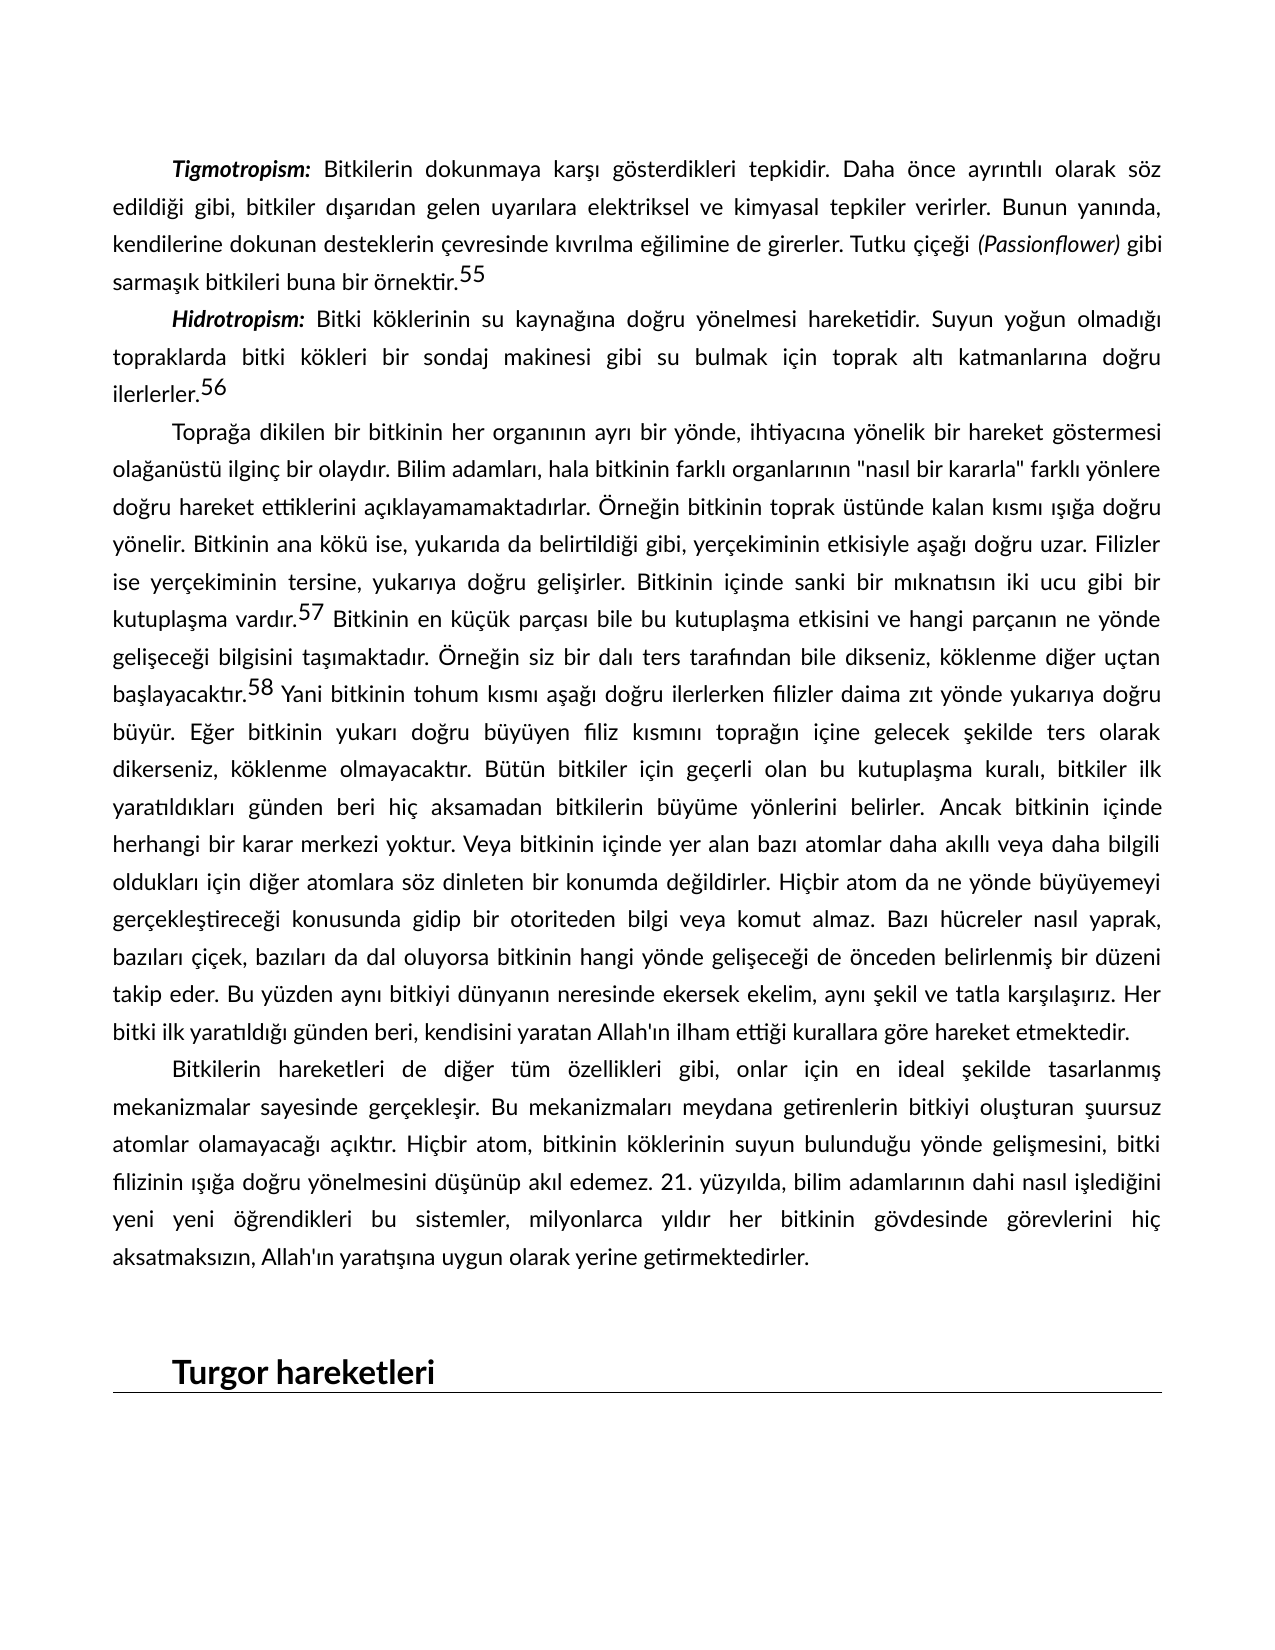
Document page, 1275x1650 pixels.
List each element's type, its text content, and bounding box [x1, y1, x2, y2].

text Hidrotropism: Bitki köklerinin su kaynağına doğru yönelmesi hareketidir. Suyun yoğun olmadığı topraklarda bitki kökleri bir sondaj makinesi gibi su bulmak için toprak altı katmanlarına doğru ilerlerler.56 [112, 298, 1162, 410]
text Bitkilerin hareketleri de diğer tüm özellikleri gibi, onlar için en ideal şekilde tasarlanmış mekanizmalar sayesinde gerçekleşir. Bu mekanizmaları meydana getirenlerin bitkiyi oluşturan şuursuz atomlar olamayacağı açıktır. Hiçbir atom, bitkinin köklerinin suyun bulunduğu yönde gelişmesini, bitki filizinin ışığa doğru yönelmesini düşünüp akıl edemez. 21. yüzyılda, bilim adamlarının dahi nasıl işlediğini yeni yeni öğrendikleri bu sistemler, milyonlarca yıldır her bitkinin gövdesinde görevlerini hiç aksatmaksızın, Allah'ın yaratışına uygun olarak yerine getirmektedirler. [112, 1048, 1162, 1273]
text Toprağa dikilen bir bitkinin her organının ayrı bir yönde, ihtiyacına yönelik bir hareket göstermesi olağanüstü ilginç bir olaydır. Bilim adamları, hala bitkinin farklı organlarının "nasıl bir kararla" farklı yönlere doğru hareket ettiklerini açıklayamamaktadırlar. Örneğin bitkinin toprak üstünde kalan kısmı ışığa doğru yönelir. Bitkinin ana kökü ise, yukarıda da belirtildiği gibi, yerçekiminin etkisiyle aşağı doğru uzar. Filizler ise yerçekiminin tersine, yukarıya doğru gelişirler. Bitkinin içinde sanki bir mıknatısın iki ucu gibi bir kutuplaşma vardır.57 Bitkinin en küçük parçası bile bu kutuplaşma etkisini ve hangi parçanın ne yönde gelişeceği bilgisini taşımaktadır. Örneğin siz bir dalı ters tarafından bile dikseniz, köklenme diğer uçtan başlayacaktır.58 Yani bitkinin tohum kısmı aşağı doğru ilerlerken filizler daima zıt yönde yukarıya doğru büyür. Eğer bitkinin yukarı doğru büyüyen filiz kısmını toprağın içine gelecek şekilde ters olarak dikerseniz, köklenme olmayacaktır. Bütün bitkiler için geçerli olan bu kutuplaşma kuralı, bitkiler ilk yaratıldıkları günden beri hiç aksamadan bitkilerin büyüme yönlerini belirler. Ancak bitkinin içinde herhangi bir karar merkezi yoktur. Veya bitkinin içinde yer alan bazı atomlar daha akıllı veya daha bilgili oldukları için diğer atomlara söz dinleten bir konumda değildirler. Hiçbir atom da ne yönde büyüyemeyi gerçekleştireceği konusunda gidip bir otoriteden bilgi veya komut almaz. Bazı hücreler nasıl yaprak, bazıları çiçek, bazıları da dal oluyorsa bitkinin hangi yönde gelişeceği de önceden belirlenmiş bir düzeni takip eder. Bu yüzden aynı bitkiyi dünyanın neresinde ekersek ekelim, aynı şekil ve tatla karşılaşırız. Her bitki ilk yaratıldığı günden beri, kendisini yaratan Allah'ın ilham ettiği kurallara göre hareket etmektedir. [112, 410, 1162, 1048]
text Tigmotropism: Bitkilerin dokunmaya karşı gösterdikleri tepkidir. Daha önce ayrıntılı olarak söz edildiği gibi, bitkiler dışarıdan gelen uyarılara elektriksel ve kimyasal tepkiler verirler. Bunun yanında, kendilerine dokunan desteklerin çevresinde kıvrılma eğilimine de girerler. Tutku çiçeği (Passionflower) gibi sarmaşık bitkileri buna bir örnektir.55 [112, 148, 1162, 298]
text Turgor hareketleri [112, 1352, 1162, 1393]
